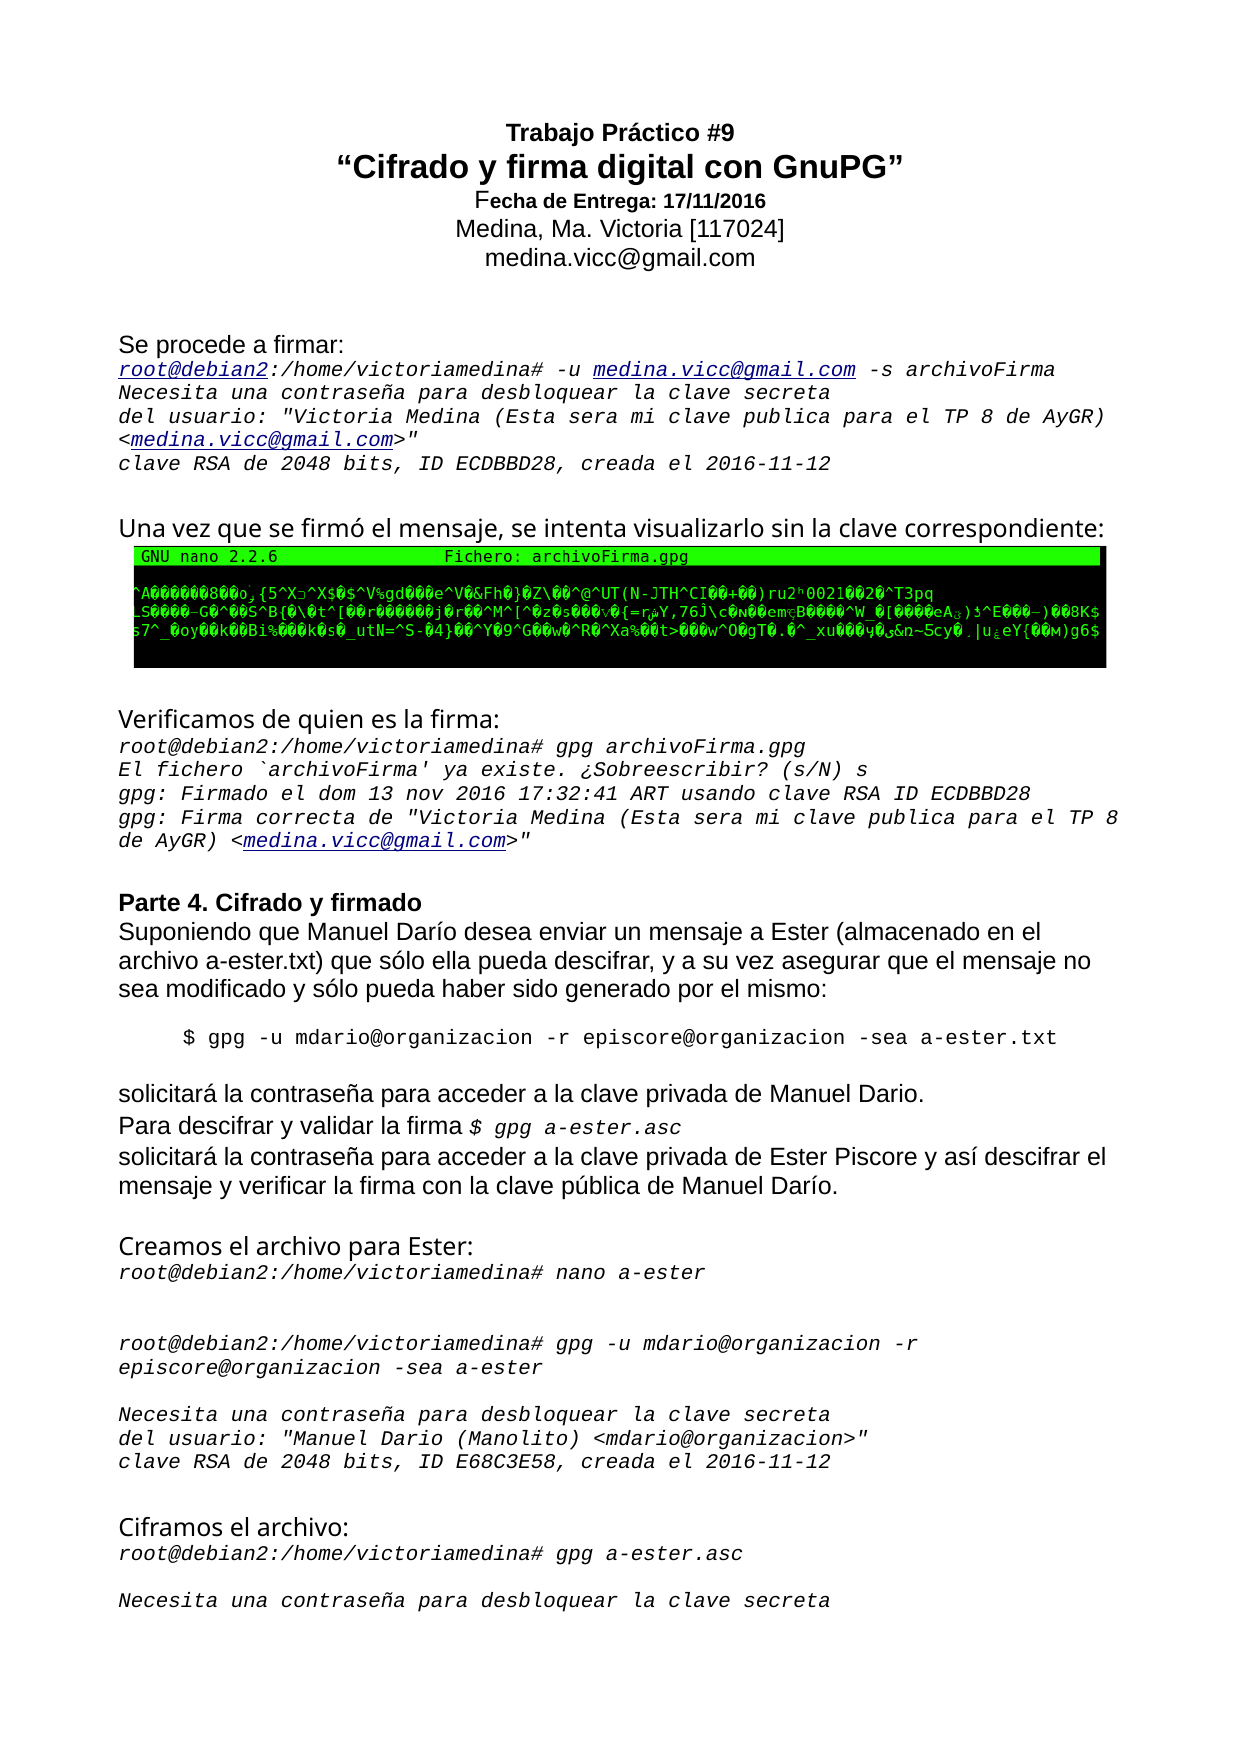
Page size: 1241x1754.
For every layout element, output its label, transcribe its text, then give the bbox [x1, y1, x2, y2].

text root@debian2:/home/victoriamedina# nano a-ester [118, 1262, 1122, 1286]
text solicitará la contraseña para acceder a la clave privada de Manuel Dario. [118, 1079, 1122, 1108]
text root@debian2:/home/victoriamedina# gpg archivoFirma.gpg El fichero `archivoFirma' ya existe. ¿Sobreescribir? (s/N) s gpg: Firmado el dom 13 nov 2016 17:32:41 ART usando clave RSA ID ECDBBD28 gpg: Firma correcta de "Victoria Medina (Esta sera mi clave publica para el TP 8 de AyGR) <medina.vicc@gmail.com>" [118, 736, 1122, 854]
text Parte 4. Cifrado y firmado [118, 888, 1122, 917]
text Necesita una contraseña para desbloquear la clave secreta [118, 1404, 1122, 1428]
text root@debian2:/home/victoriamedina# gpg -u mdario@organizacion -r episcore@organizacion -sea a-ester [118, 1333, 1122, 1381]
text Ciframos el archivo: [118, 1509, 1122, 1543]
text Necesita una contraseña para desbloquear la clave secreta del usuario: "Victoria Medina (Esta sera mi clave publica para el TP 8 de AyGR) <medina.vicc@gmail.com>" clave RSA de 2048 bits, ID ECDBBD28, creada el 2016-11-12 [118, 382, 1122, 477]
text Verificamos de quien es la firma: [118, 702, 1122, 736]
text Se procede a firmar: [118, 330, 1122, 358]
picture [133, 545, 1107, 661]
text $ gpg -u mdario@organizacion -r episcore@organizacion -sea a-ester.txt [118, 1027, 1122, 1050]
text del usuario: "Manuel Dario (Manolito) <mdario@organizacion>" [118, 1428, 1122, 1451]
text solicitará la contraseña para acceder a la clave privada de Ester Piscore y así descifrar el mensaje y verificar la firma con la clave pública de Manuel Darío. [118, 1142, 1122, 1199]
text Creamos el archivo para Ester: [118, 1228, 1122, 1262]
text root@debian2:/home/victoriamedina# -u medina.vicc@gmail.com -s archivoFirma [118, 358, 1122, 382]
text Suponiendo que Manuel Darío desea enviar un mensaje a Ester (almacenado en el archivo a-ester.txt) que sólo ella pueda descifrar, y a su vez asegurar que el mensaje no sea modificado y sólo pueda haber sido generado por el mismo: [118, 917, 1122, 1003]
text root@debian2:/home/victoriamedina# gpg a-ester.asc [118, 1543, 1122, 1567]
text Para descifrar y validar la firma $ gpg a-ester.asc [118, 1108, 1122, 1142]
text Necesita una contraseña para desbloquear la clave secreta [118, 1591, 1122, 1614]
text clave RSA de 2048 bits, ID E68C3E58, creada el 2016-11-12 [118, 1451, 1122, 1475]
text Una vez que se firmó el mensaje, se intenta visualizarlo sin la clave correspondiente: [118, 511, 1122, 545]
